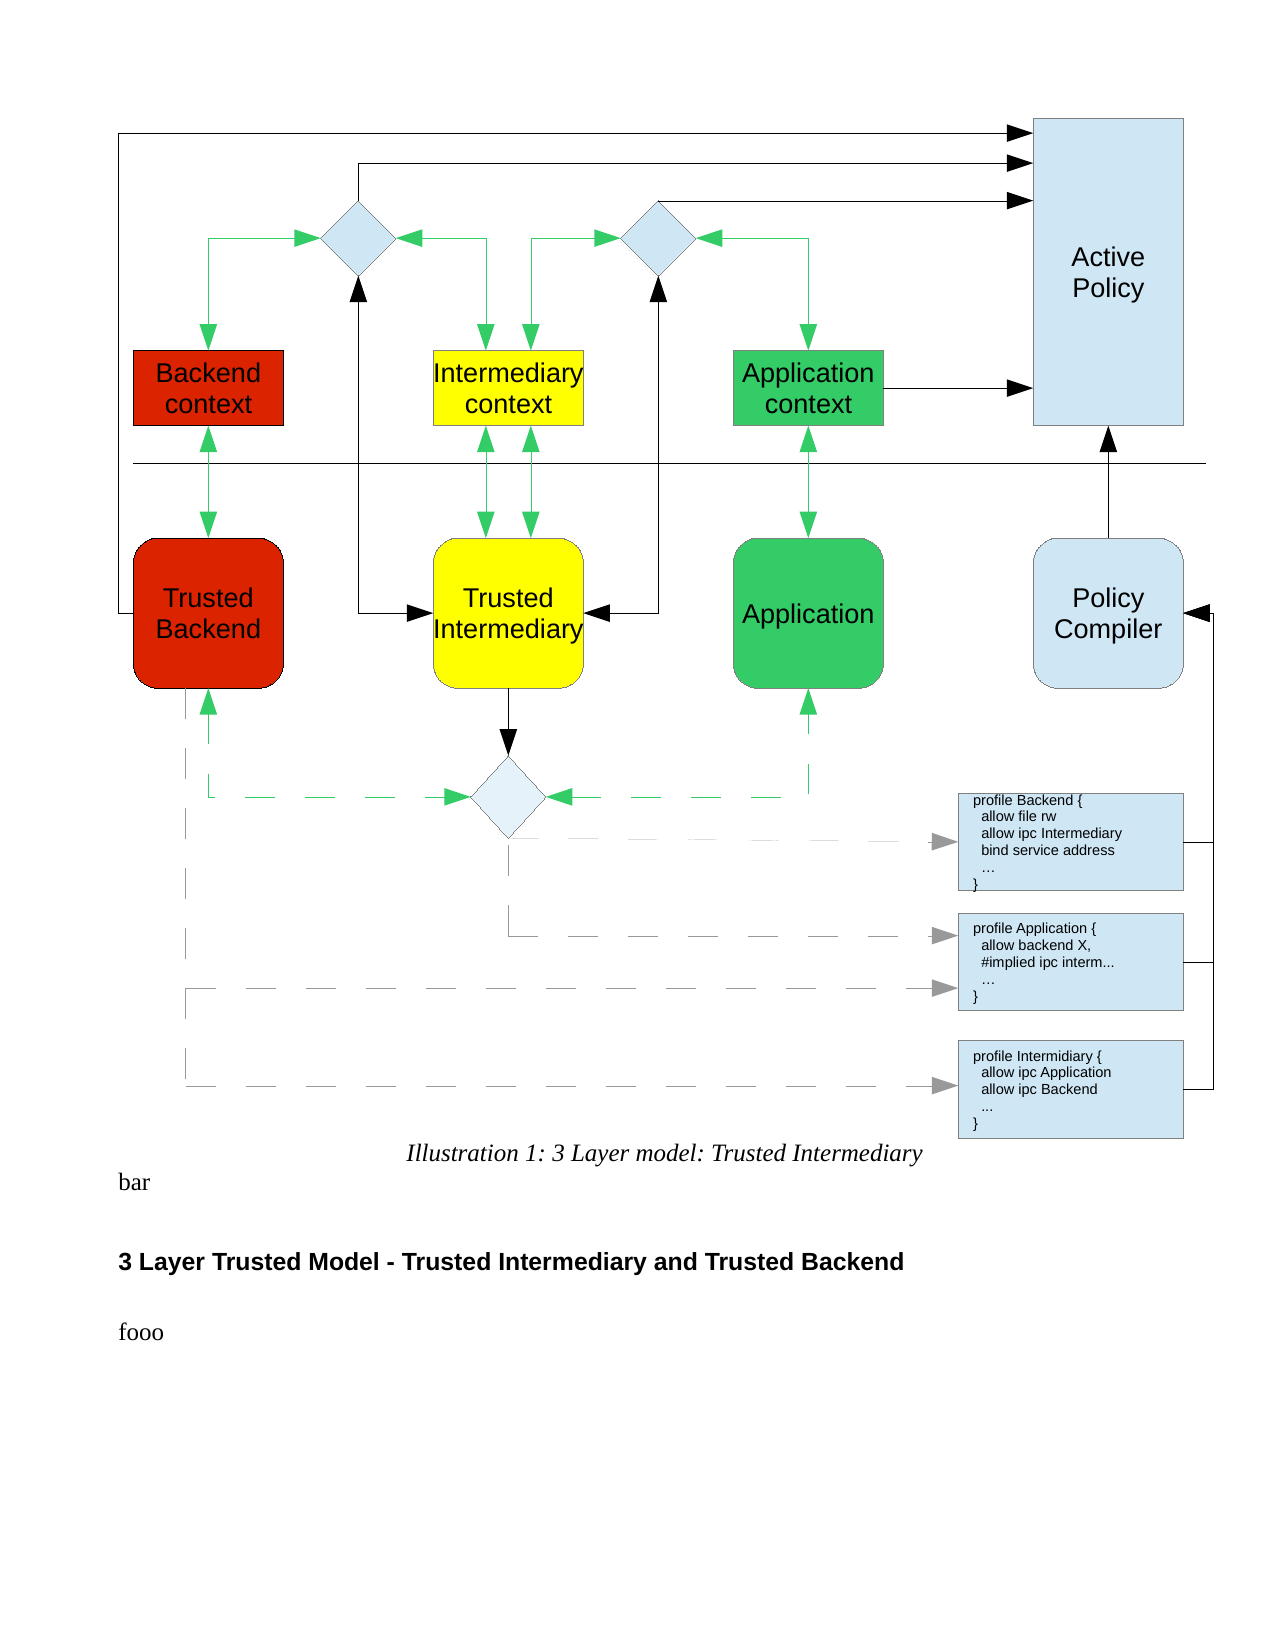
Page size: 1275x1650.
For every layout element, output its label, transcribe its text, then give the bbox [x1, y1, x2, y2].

text bar [118, 1167, 1157, 1196]
text Illustration 1: 3 Layer model: Trusted Intermediary [359, 164, 1033, 350]
text Illustration 1: 3 Layer model: Trusted Intermediary [661, 202, 1033, 388]
text Illustration 1: 3 Layer model: Trusted Intermediary [532, 464, 658, 613]
text Illustration 1: 3 Layer model: Trusted Intermediary [487, 426, 531, 463]
text Illustration 1: 3 Layer model: Trusted Intermediary [119, 134, 1033, 613]
text Illustration 1: 3 Layer model: Trusted Intermediary [209, 239, 358, 463]
text Illustration 1: 3 Layer model: Trusted Intermediary [487, 464, 531, 538]
text Illustration 1: 3 Layer model: Trusted Intermediary [659, 239, 808, 463]
text fooo [118, 1317, 1157, 1346]
text Illustration 1: 3 Layer model: Trusted Intermediary [118, 464, 1213, 1167]
text Illustration 1: 3 Layer model: Trusted Intermediary [532, 239, 658, 463]
text Illustration 1: 3 Layer model: Trusted Intermediary [359, 239, 486, 463]
text Illustration 1: 3 Layer model: Trusted Intermediary [1109, 131, 1213, 613]
text Illustration 1: 3 Layer model: Trusted Intermediary [809, 389, 1108, 463]
subtitle 3 Layer Trusted Model - Trusted Intermediary and Trusted Backend [118, 1247, 1157, 1276]
text Illustration 1: 3 Layer model: Trusted Intermediary [359, 464, 486, 613]
